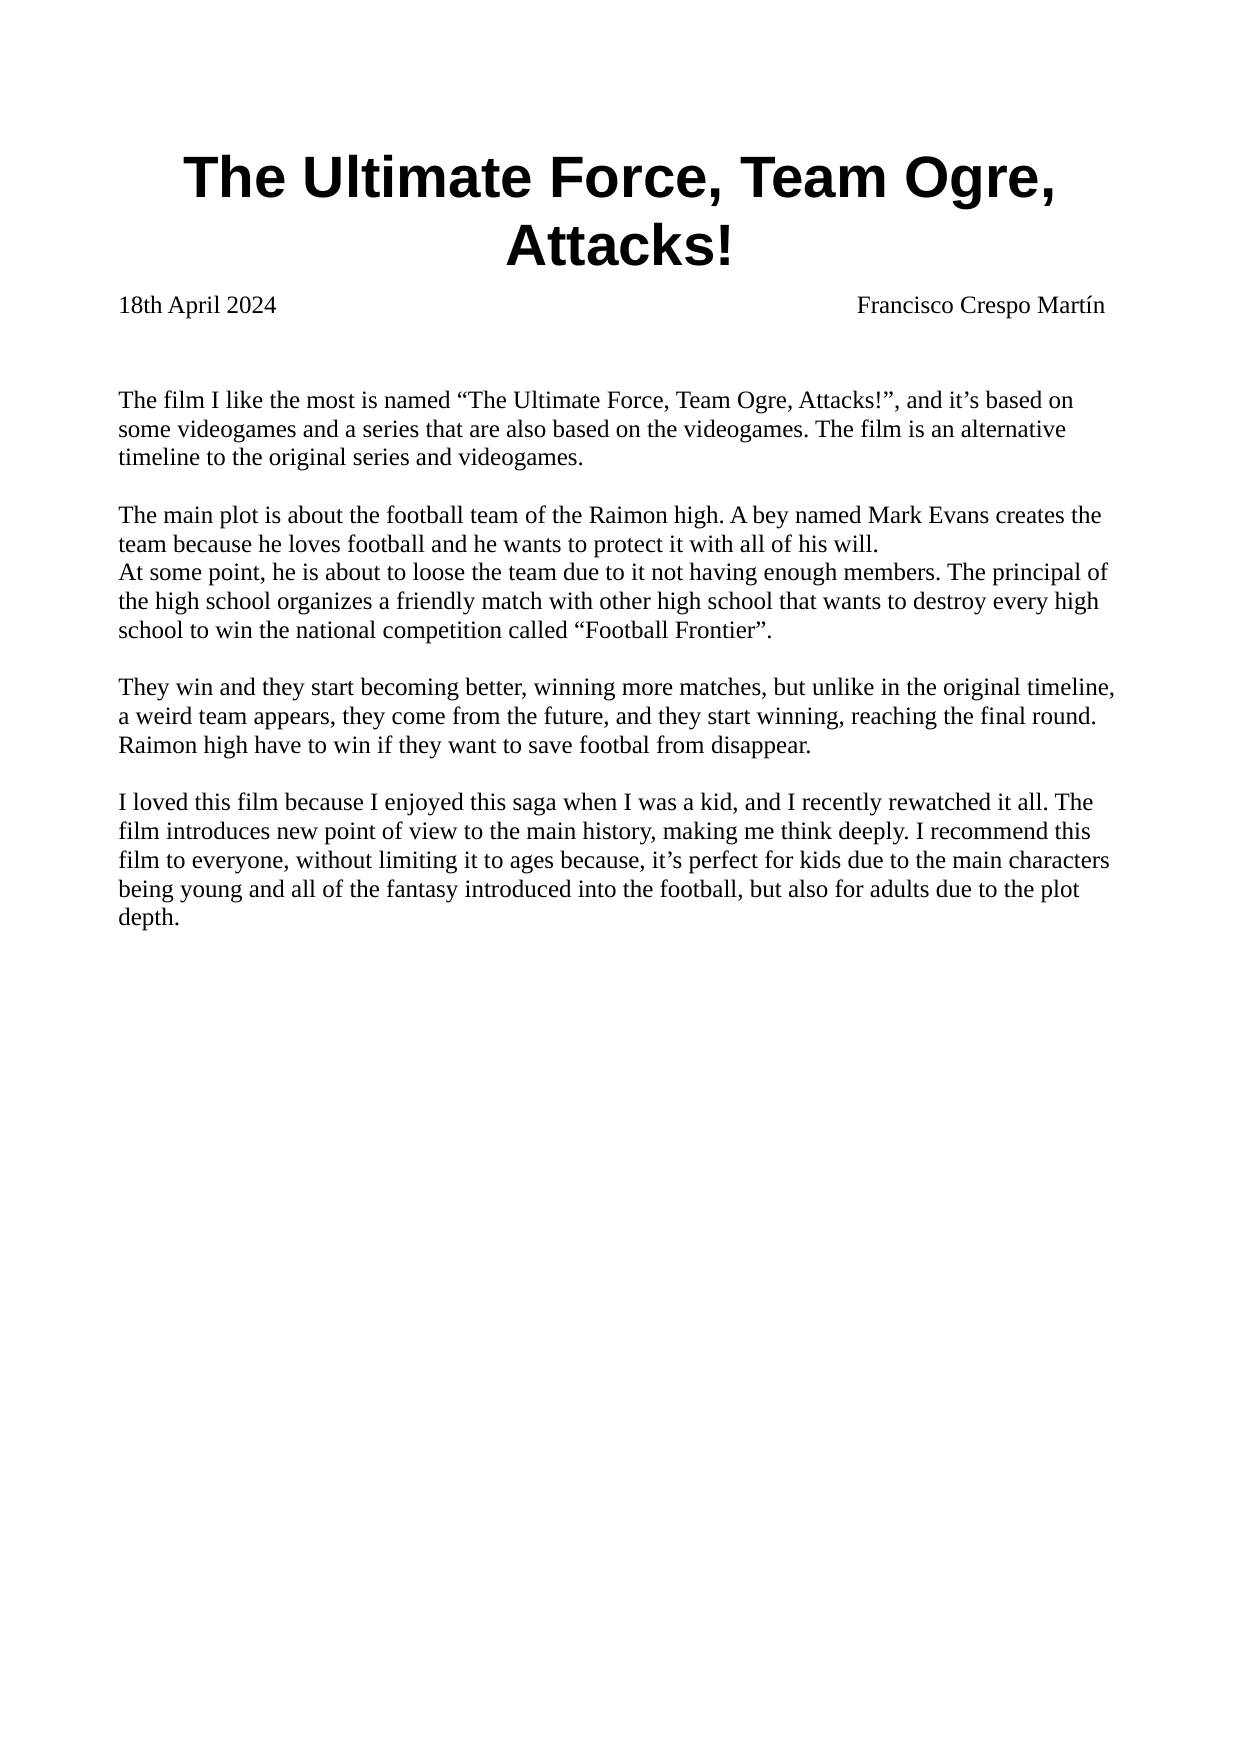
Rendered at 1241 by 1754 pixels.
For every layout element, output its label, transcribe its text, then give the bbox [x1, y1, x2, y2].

title The Ultimate Force, Team Ogre, Attacks! [118, 143, 1122, 277]
text 18th April 2024 Francisco Crespo Martín [118, 290, 1122, 318]
text At some point, he is about to loose the team due to it not having enough members. The principal of the high school organizes a friendly match with other high school that wants to destroy every high school to win the national competition called “Football Frontier”. [118, 557, 1122, 644]
text The main plot is about the football team of the Raimon high. A bey named Mark Evans creates the team because he loves football and he wants to protect it with all of his will. [118, 500, 1122, 557]
text The film I like the most is named “The Ultimate Force, Team Ogre, Attacks!”, and it’s based on some videogames and a series that are also based on the videogames. The film is an alternative timeline to the original series and videogames. [118, 385, 1122, 471]
text I loved this film because I enjoyed this saga when I was a kid, and I recently rewatched it all. The film introduces new point of view to the main history, making me think deeply. I recommend this film to everyone, without limiting it to ages because, it’s perfect for kids due to the main characters being young and all of the fantasy introduced into the football, but also for adults due to the plot depth. [118, 787, 1122, 931]
text They win and they start becoming better, winning more matches, but unlike in the original timeline, a weird team appears, they come from the future, and they start winning, reaching the final round. Raimon high have to win if they want to save footbal from disappear. [118, 672, 1122, 759]
